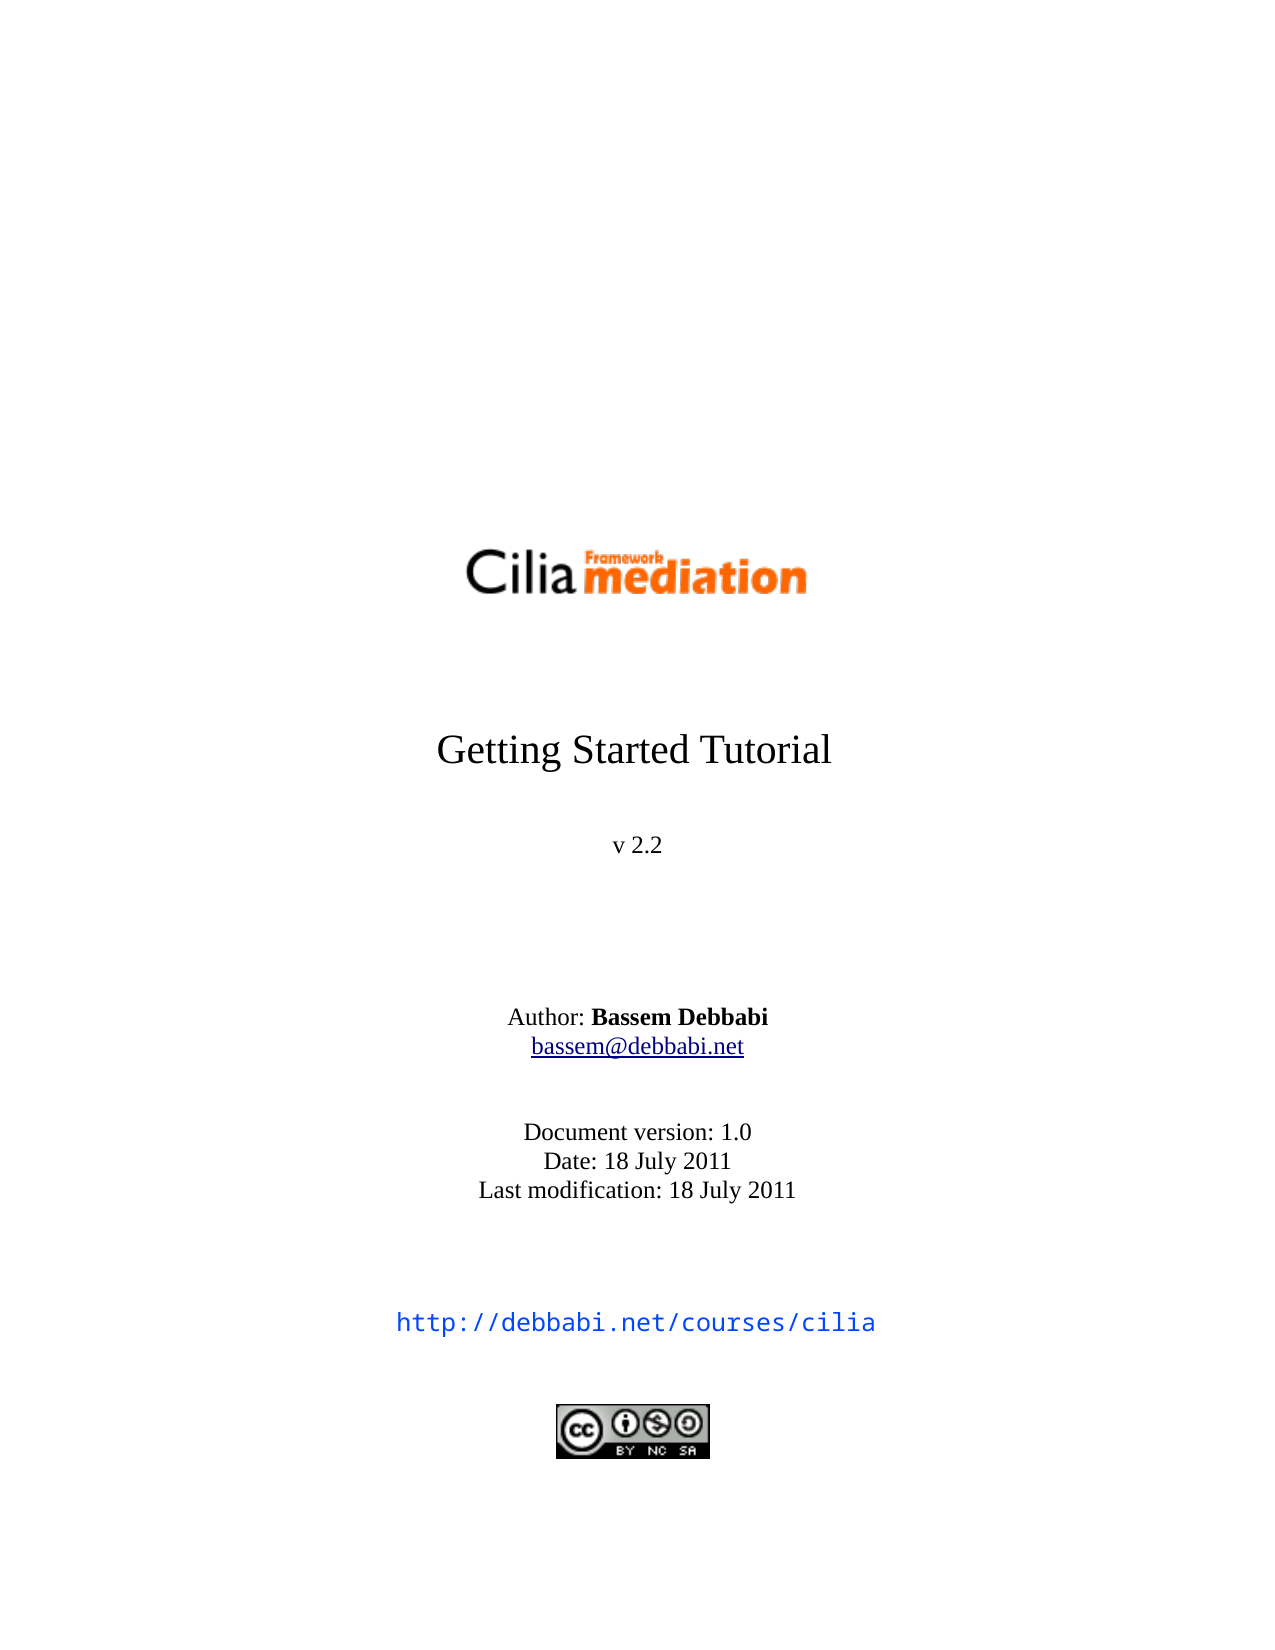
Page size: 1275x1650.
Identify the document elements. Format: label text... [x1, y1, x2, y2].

picture [428, 498, 847, 663]
text Last modification: 18 July 2011 [118, 1175, 1157, 1204]
text bassem@debbabi.net [118, 1031, 1157, 1060]
picture [556, 1404, 710, 1459]
text Document version: 1.0 [118, 1117, 1157, 1146]
text Date: 18 July 2011 [118, 1146, 1157, 1175]
text v 2.2 [118, 830, 1157, 859]
text Author: Bassem Debbabi [118, 1002, 1157, 1031]
text Getting Started Tutorial [118, 724, 1157, 772]
